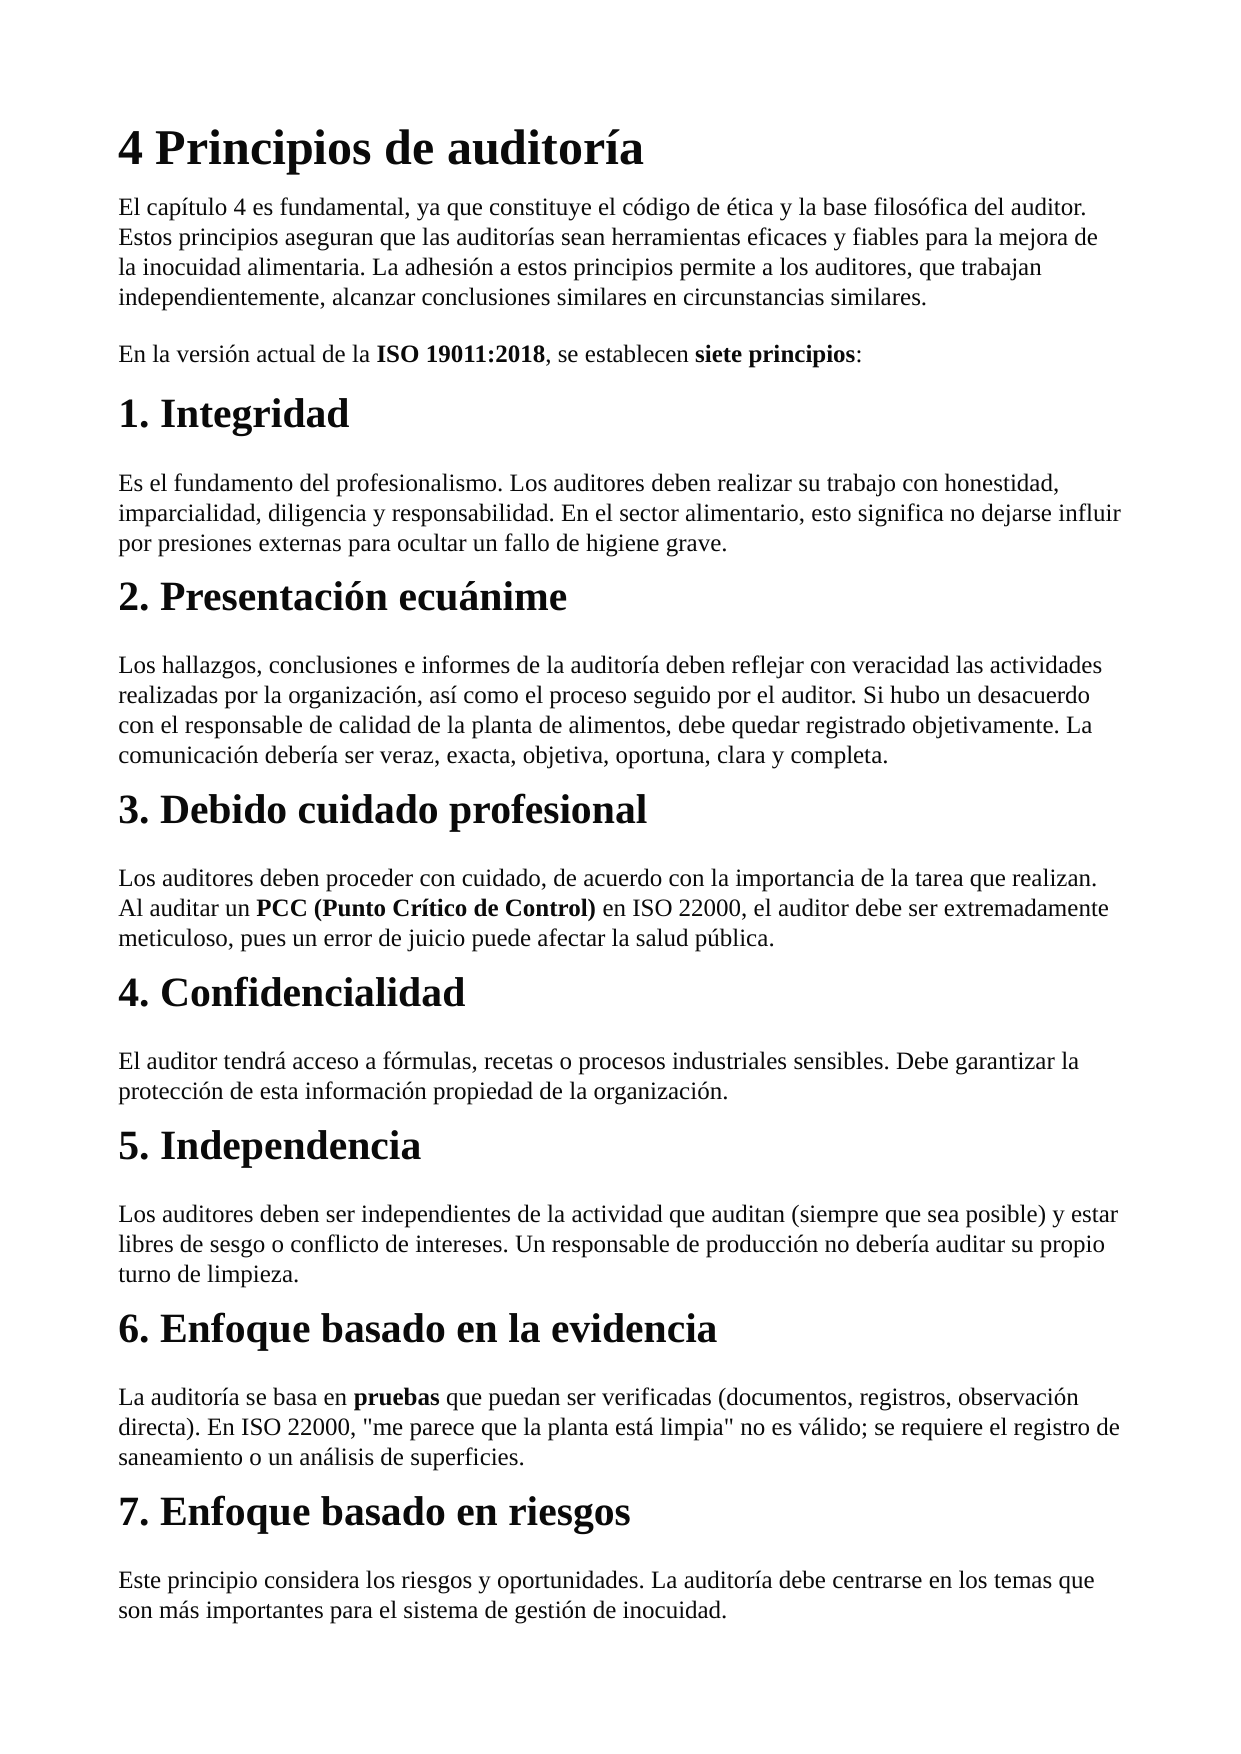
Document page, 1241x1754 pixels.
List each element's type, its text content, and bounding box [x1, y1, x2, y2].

text 1. Integridad [118, 388, 1122, 436]
text 3. Debido cuidado profesional [118, 784, 1122, 832]
text 4 Principios de auditoría [118, 118, 1122, 176]
text Es el fundamento del profesionalismo. Los auditores deben realizar su trabajo con honestidad, imparcialidad, diligencia y responsabilidad. En el sector alimentario, esto significa no dejarse influir por presiones externas para ocultar un fallo de higiene grave. [118, 466, 1122, 556]
text En la versión actual de la ISO 19011:2018, se establecen siete principios: [118, 337, 1122, 367]
text 4. Confidencialidad [118, 967, 1122, 1015]
text Los auditores deben ser independientes de la actividad que auditan (siempre que sea posible) y estar libres de sesgo o conflicto de intereses. Un responsable de producción no debería auditar su propio turno de limpieza. [118, 1198, 1122, 1288]
text El capítulo 4 es fundamental, ya que constituye el código de ética y la base filosófica del auditor. Estos principios aseguran que las auditorías sean herramientas eficaces y fiables para la mejora de la inocuidad alimentaria. La adhesión a estos principios permite a los auditores, que trabajan independientemente, alcanzar conclusiones similares en circunstancias similares. [118, 191, 1122, 311]
text 6. Enfoque basado en la evidencia [118, 1303, 1122, 1351]
text 7. Enfoque basado en riesgos [118, 1486, 1122, 1534]
text 5. Independencia [118, 1120, 1122, 1168]
text 2. Presentación ecuánime [118, 571, 1122, 619]
text Los hallazgos, conclusiones e informes de la auditoría deben reflejar con veracidad las actividades realizadas por la organización, así como el proceso seguido por el auditor. Si hubo un desacuerdo con el responsable de calidad de la planta de alimentos, debe quedar registrado objetivamente. La comunicación debería ser veraz, exacta, objetiva, oportuna, clara y completa. [118, 649, 1122, 769]
text Los auditores deben proceder con cuidado, de acuerdo con la importancia de la tarea que realizan. Al auditar un PCC (Punto Crítico de Control) en ISO 22000, el auditor debe ser extremadamente meticuloso, pues un error de juicio puede afectar la salud pública. [118, 862, 1122, 952]
text Este principio considera los riesgos y oportunidades. La auditoría debe centrarse en los temas que son más importantes para el sistema de gestión de inocuidad. [118, 1564, 1122, 1624]
text El auditor tendrá acceso a fórmulas, recetas o procesos industriales sensibles. Debe garantizar la protección de esta información propiedad de la organización. [118, 1045, 1122, 1105]
text La auditoría se basa en pruebas que puedan ser verificadas (documentos, registros, observación directa). En ISO 22000, "me parece que la planta está limpia" no es válido; se requiere el registro de saneamiento o un análisis de superficies. [118, 1381, 1122, 1471]
